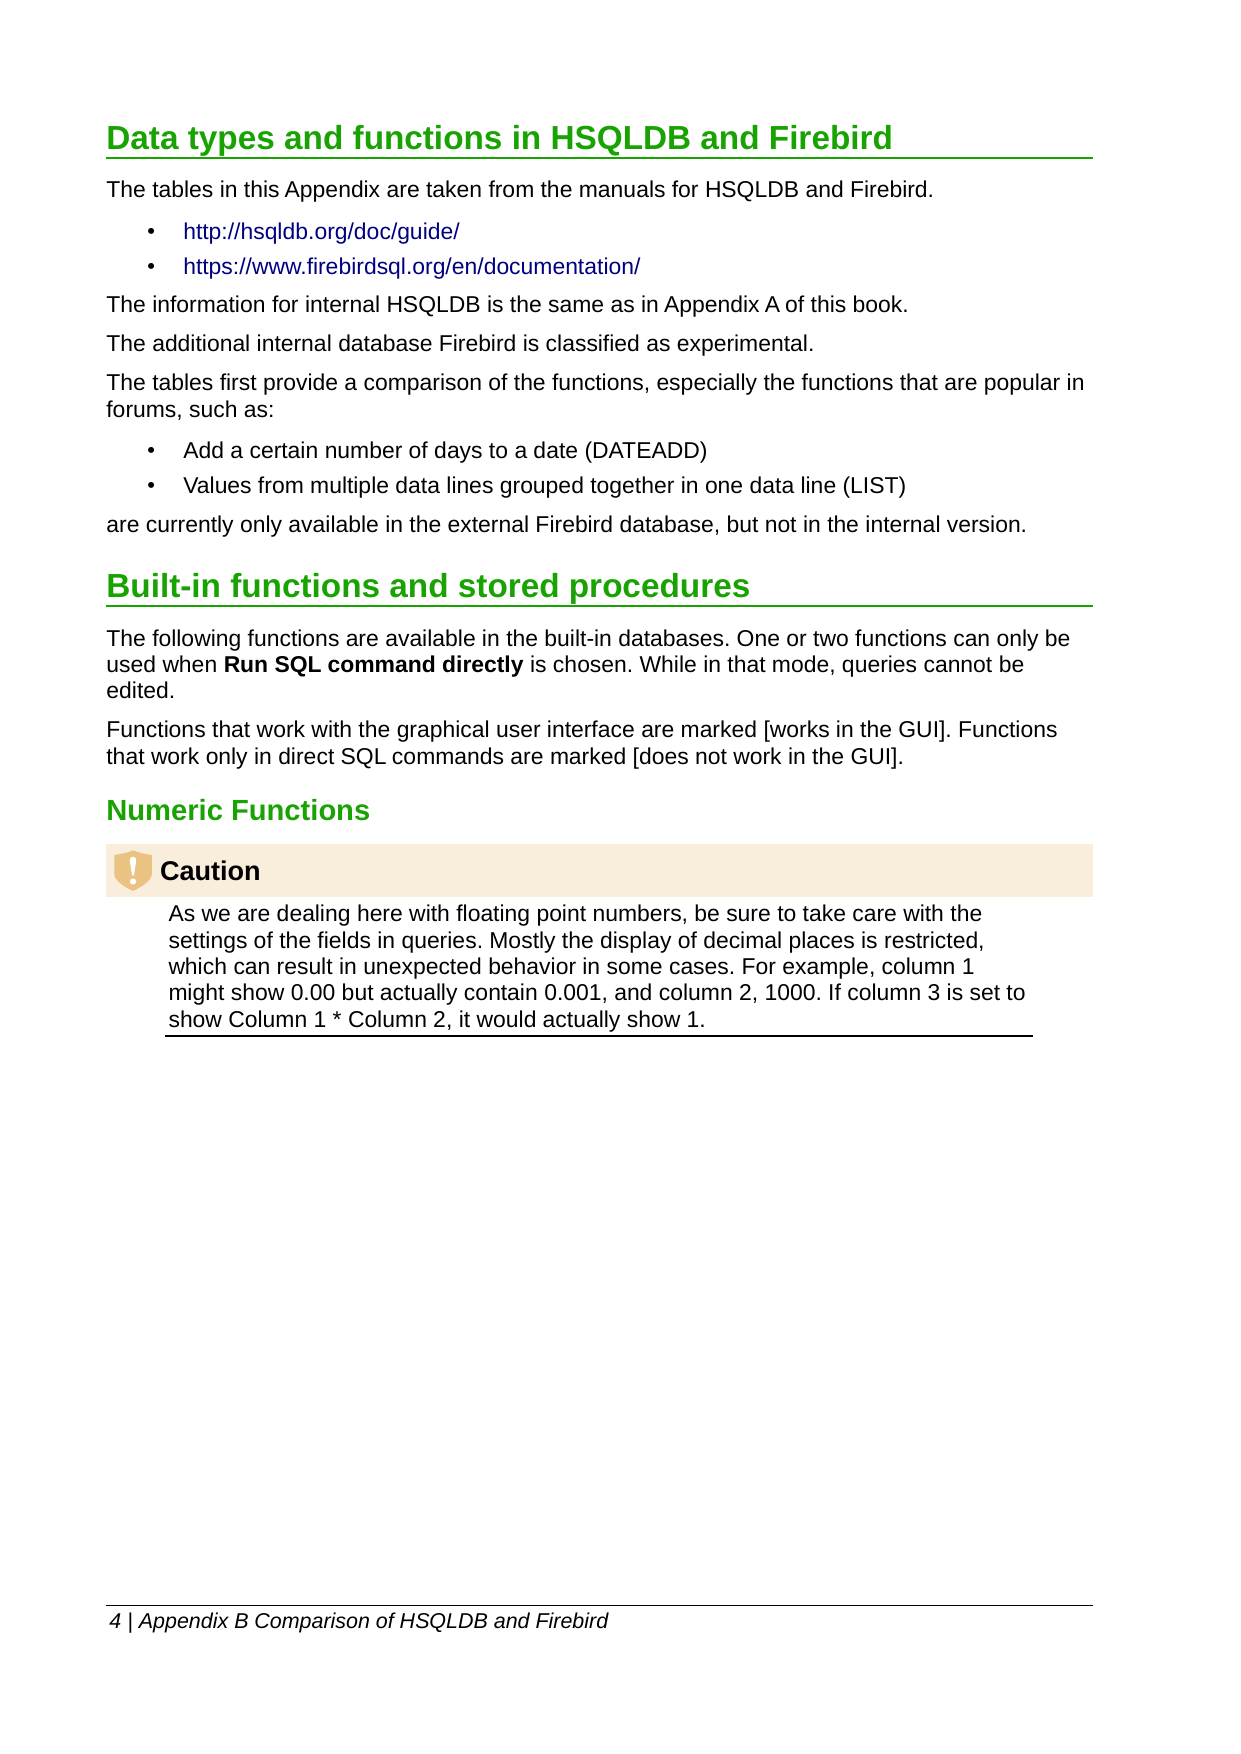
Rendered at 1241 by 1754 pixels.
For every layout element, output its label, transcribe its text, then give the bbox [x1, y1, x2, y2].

subtitle Data types and functions in HSQLDB and Firebird [106, 118, 1093, 157]
list Add a certain number of days to a date (DATEADD) [144, 434, 1093, 464]
subtitle Numeric Functions [106, 793, 1093, 826]
text The additional internal database Firebird is classified as experimental. [106, 330, 1093, 357]
text As we are dealing here with floating point numbers, be sure to take care with the settings of the fields in queries. Mostly the display of decimal places is restricted, which can result in unexpected behavior in some cases. For example, column 1 might show 0.00 but actually contain 0.001, and column 2, 1000. If column 3 is set to show Column 1 * Column 2, it would actually show 1. [165, 897, 1033, 1035]
text The tables in this Appendix are taken from the manuals for HSQLDB and Firebird. [106, 176, 1093, 203]
text The information for internal HSQLDB is the same as in Appendix A of this book. [106, 291, 1093, 318]
list http://hsqldb.org/doc/guide/ [144, 215, 1093, 244]
text Functions that work with the graphical user interface are marked [works in the GUI]. Functions that work only in direct SQL commands are marked [does not work in the GUI]. [106, 716, 1093, 769]
list Values from multiple data lines grouped together in one data line (LIST) [144, 469, 1093, 502]
subtitle Caution [106, 844, 1093, 897]
text The following functions are available in the built-in databases. One or two functions can only be used when Run SQL command directly is chosen. While in that mode, queries cannot be edited. [106, 625, 1093, 704]
list https://www.firebirdsql.org/en/documentation/ [144, 250, 1093, 283]
subtitle Built-in functions and stored procedures [106, 566, 1093, 605]
text The tables first provide a comparison of the functions, especially the functions that are popular in forums, such as: [106, 369, 1093, 422]
text are currently only available in the external Firebird database, but not in the internal version. [106, 511, 1093, 537]
